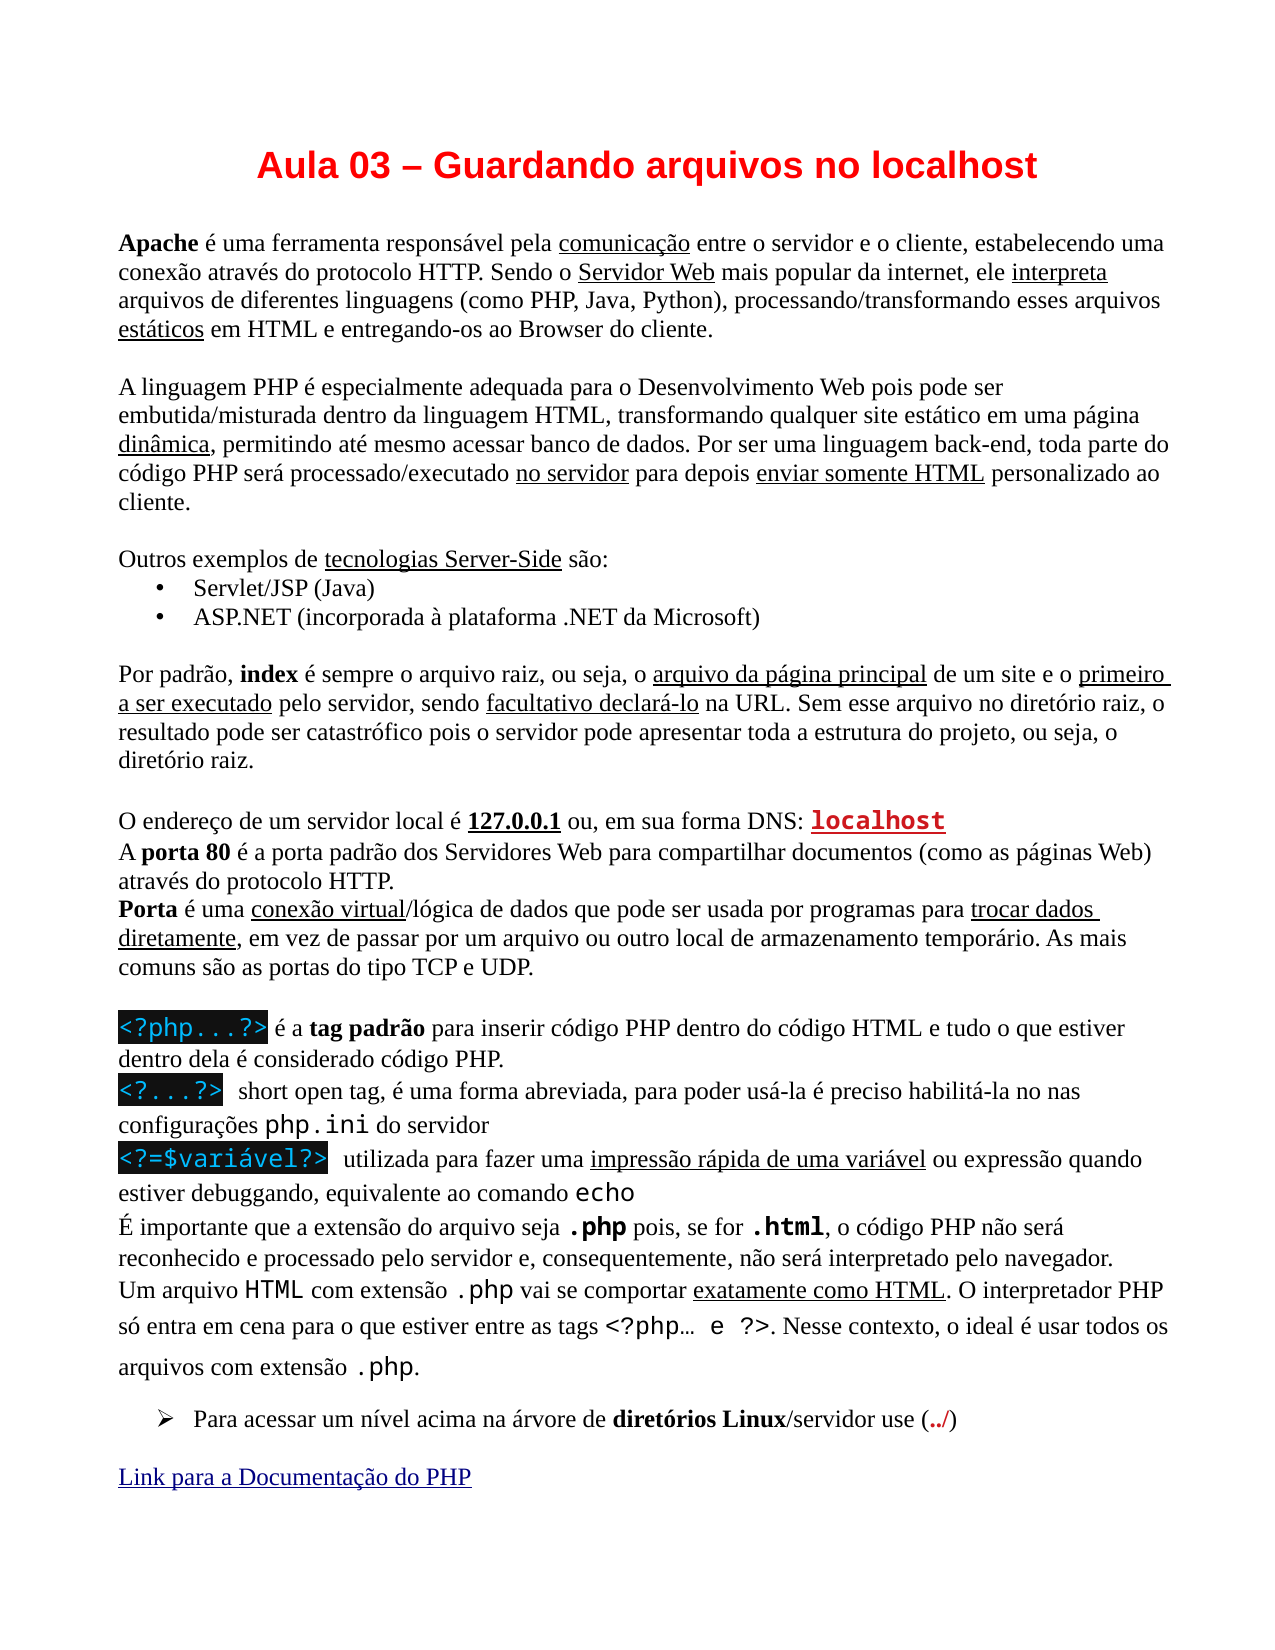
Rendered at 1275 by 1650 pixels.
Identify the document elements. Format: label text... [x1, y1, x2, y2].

text <?php...?> é a tag padrão para inserir código PHP dentro do código HTML e tudo o que estiver dentro dela é considerado código PHP. [118, 1009, 1175, 1072]
text Por padrão, index é sempre o arquivo raiz, ou seja, o arquivo da página principal de um site e o primeiro a ser executado pelo servidor, sendo facultativo declará-lo na URL. Sem esse arquivo no diretório raiz, o resultado pode ser catastrófico pois o servidor pode apresentar toda a estrutura do projeto, ou seja, o diretório raiz. [118, 659, 1175, 774]
list Servlet/JSP (Java) [156, 573, 1175, 602]
text Link para a Documentação do PHP [118, 1462, 1175, 1491]
subtitle Aula 03 – Guardando arquivos no localhost [118, 143, 1175, 187]
text Porta é uma conexão virtual/lógica de dados que pode ser usada por programas para trocar dados diretamente, em vez de passar por um arquivo ou outro local de armazenamento temporário. As mais comuns são as portas do tipo TCP e UDP. [118, 894, 1175, 981]
list ASP.NET (incorporada à plataforma .NET da Microsoft) [156, 602, 1175, 631]
text É importante que a extensão do arquivo seja .php pois, se for .html, o código PHP não será reconhecido e processado pelo servidor e, consequentemente, não será interpretado pelo navegador. [118, 1209, 1175, 1271]
list Para acessar um nível acima na árvore de diretórios Linux/servidor use (../) [156, 1404, 1175, 1433]
text <?...?> short open tag, é uma forma abreviada, para poder usá-la é preciso habilitá-la no nas configurações php.ini do servidor [118, 1072, 1175, 1141]
text O endereço de um servidor local é 127.0.0.1 ou, em sua forma DNS: localhost [118, 803, 1175, 837]
text A linguagem PHP é especialmente adequada para o Desenvolvimento Web pois pode ser embutida/misturada dentro da linguagem HTML, transformando qualquer site estático em uma página dinâmica, permitindo até mesmo acessar banco de dados. Por ser uma linguagem back-end, toda parte do código PHP será processado/executado no servidor para depois enviar somente HTML personalizado ao cliente. [118, 372, 1175, 516]
text A porta 80 é a porta padrão dos Servidores Web para compartilhar documentos (como as páginas Web) através do protocolo HTTP. [118, 837, 1175, 894]
text <?=$variável?> utilizada para fazer uma impressão rápida de uma variável ou expressão quando estiver debuggando, equivalente ao comando echo [118, 1141, 1175, 1209]
text Um arquivo HTML com extensão .php vai se comportar exatamente como HTML. O interpretador PHP só entra em cena para o que estiver entre as tags <?php… e ?>. Nesse contexto, o ideal é usar todos os arquivos com extensão .php. [118, 1271, 1175, 1383]
text Outros exemplos de tecnologias Server-Side são: [118, 544, 1175, 573]
text Apache é uma ferramenta responsável pela comunicação entre o servidor e o cliente, estabelecendo uma conexão através do protocolo HTTP. Sendo o Servidor Web mais popular da internet, ele interpreta arquivos de diferentes linguagens (como PHP, Java, Python), processando/transformando esses arquivos estáticos em HTML e entregando-os ao Browser do cliente. [118, 228, 1175, 343]
